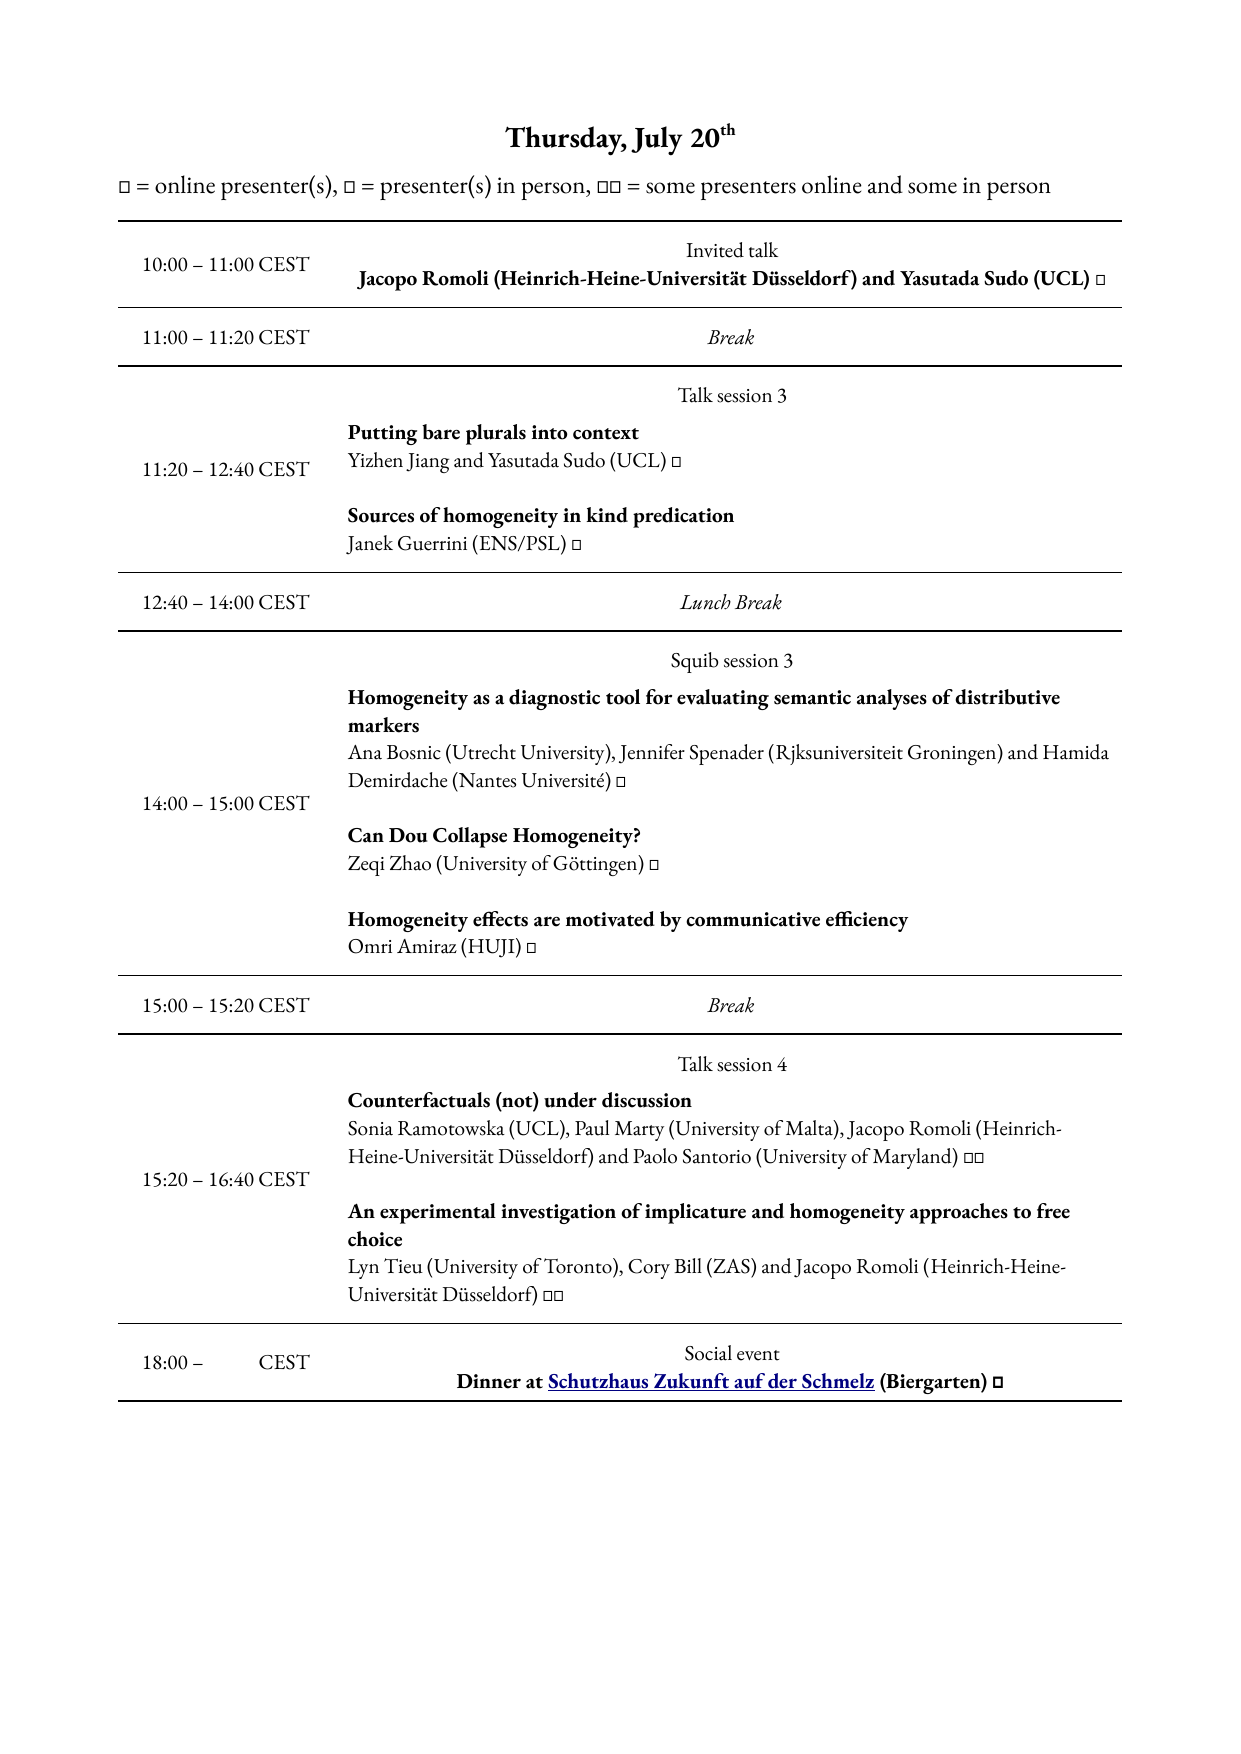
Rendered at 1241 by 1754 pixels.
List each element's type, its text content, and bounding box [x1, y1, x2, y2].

table_cell 14:00 – 15:00 CEST [118, 632, 333, 975]
table_cell [333, 632, 342, 975]
table_cell 11:20 – 12:40 CEST [118, 367, 333, 571]
table_cell Lunch Break [342, 573, 1122, 630]
table_cell Break [342, 976, 1122, 1033]
table_cell [333, 308, 342, 365]
table_cell [333, 1035, 342, 1323]
table_cell [333, 367, 342, 571]
text  = online presenter(s),  = presenter(s) in person,  = some presenters online and some in person [118, 168, 1122, 201]
table_cell Talk session 3 Putting bare plurals into context Yizhen Jiang and Yasutada Sudo (UCL)  Sources of homogeneity in kind predication Janek Guerrini (ENS/PSL)  [342, 367, 1122, 571]
table_cell [333, 1324, 342, 1400]
table_cell [333, 976, 342, 1033]
table_header [333, 222, 342, 307]
table_cell 11:00 – 11:20 CEST [118, 308, 333, 365]
table_cell 15:20 – 16:40 CEST [118, 1035, 333, 1323]
table_cell Social event Dinner at Schutzhaus Zukunft auf der Schmelz (Biergarten)  [342, 1324, 1122, 1400]
table_cell Break [342, 308, 1122, 365]
table_cell 12:40 – 14:00 CEST [118, 573, 333, 630]
table_cell [333, 573, 342, 630]
table_cell Squib session 3 Homogeneity as a diagnostic tool for evaluating semantic analyses of distributive markers Ana Bosnic (Utrecht University), Jennifer Spenader (Rjksuniversiteit Groningen) and Hamida Demirdache (Nantes Université)  Can Dou Collapse Homogeneity? Zeqi Zhao (University of Göttingen)  Homogeneity effects are motivated by communicative efficiency Omri Amiraz (HUJI)  [342, 632, 1122, 975]
table_cell 15:00 – 15:20 CEST [118, 976, 333, 1033]
subtitle Thursday, July 20th [118, 118, 1122, 156]
table_header 10:00 – 11:00 CEST [118, 222, 333, 307]
table_cell Talk session 4 Counterfactuals (not) under discussion Sonia Ramotowska (UCL), Paul Marty (University of Malta), Jacopo Romoli (Heinrich-Heine-Universität Düsseldorf) and Paolo Santorio (University of Maryland)  An experimental investigation of implicature and homogeneity approaches to free choice Lyn Tieu (University of Toronto), Cory Bill (ZAS) and Jacopo Romoli (Heinrich-Heine-Universität Düsseldorf)  [342, 1035, 1122, 1323]
table_cell 18:00 – 18:00 CEST [118, 1324, 333, 1400]
table_header Invited talk Jacopo Romoli (Heinrich-Heine-Universität Düsseldorf) and Yasutada Sudo (UCL)  [342, 222, 1122, 307]
